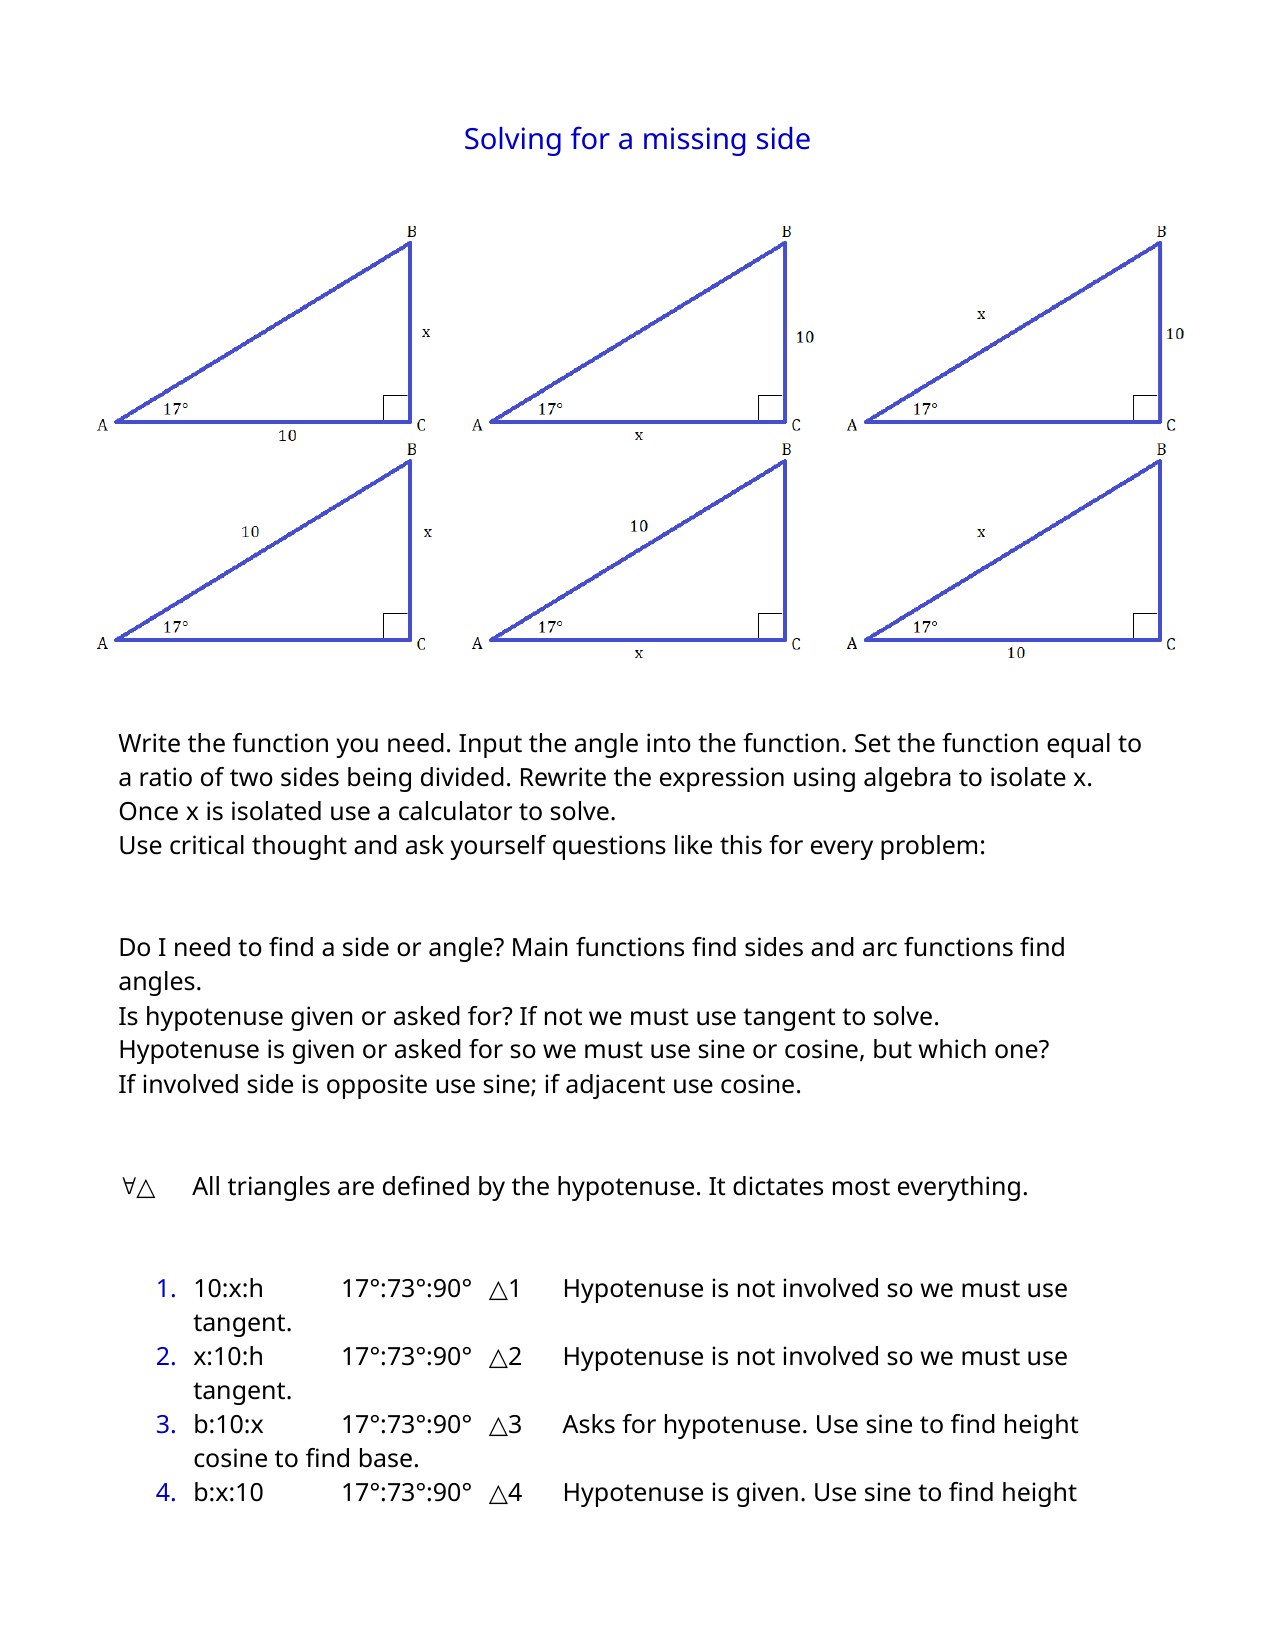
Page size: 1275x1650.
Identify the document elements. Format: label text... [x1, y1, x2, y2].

picture [75, 226, 1200, 658]
text Use critical thought and ask yourself questions like this for every problem: [118, 828, 1157, 862]
text Hypotenuse is given or asked for so we must use sine or cosine, but which one? [118, 1032, 1157, 1066]
list x:10:h 17°:73°:90° △2 Hypotenuse is not involved so we must use tangent. [156, 1339, 1157, 1407]
list b:x:10 17°:73°:90° △4 Hypotenuse is given. Use sine to find height [156, 1475, 1157, 1509]
list b:10:x 17°:73°:90° △3 Asks for hypotenuse. Use sine to find height cosine to find base. [156, 1407, 1157, 1475]
text Write the function you need. Input the angle into the function. Set the function equal to a ratio of two sides being divided. Rewrite the expression using algebra to isolate x. Once x is isolated use a calculator to solve. [118, 726, 1157, 828]
text Solving for a missing side [118, 118, 1157, 158]
list 10:x:h 17°:73°:90° △1 Hypotenuse is not involved so we must use tangent. [156, 1271, 1157, 1339]
text Is hypotenuse given or asked for? If not we must use tangent to solve. [118, 998, 1157, 1032]
text "△ All triangles are defined by the hypotenuse. It dictates most everything. [118, 1168, 1157, 1202]
text If involved side is opposite use sine; if adjacent use cosine. [118, 1066, 1157, 1100]
text Do I need to find a side or angle? Main functions find sides and arc functions find angles. [118, 930, 1157, 998]
